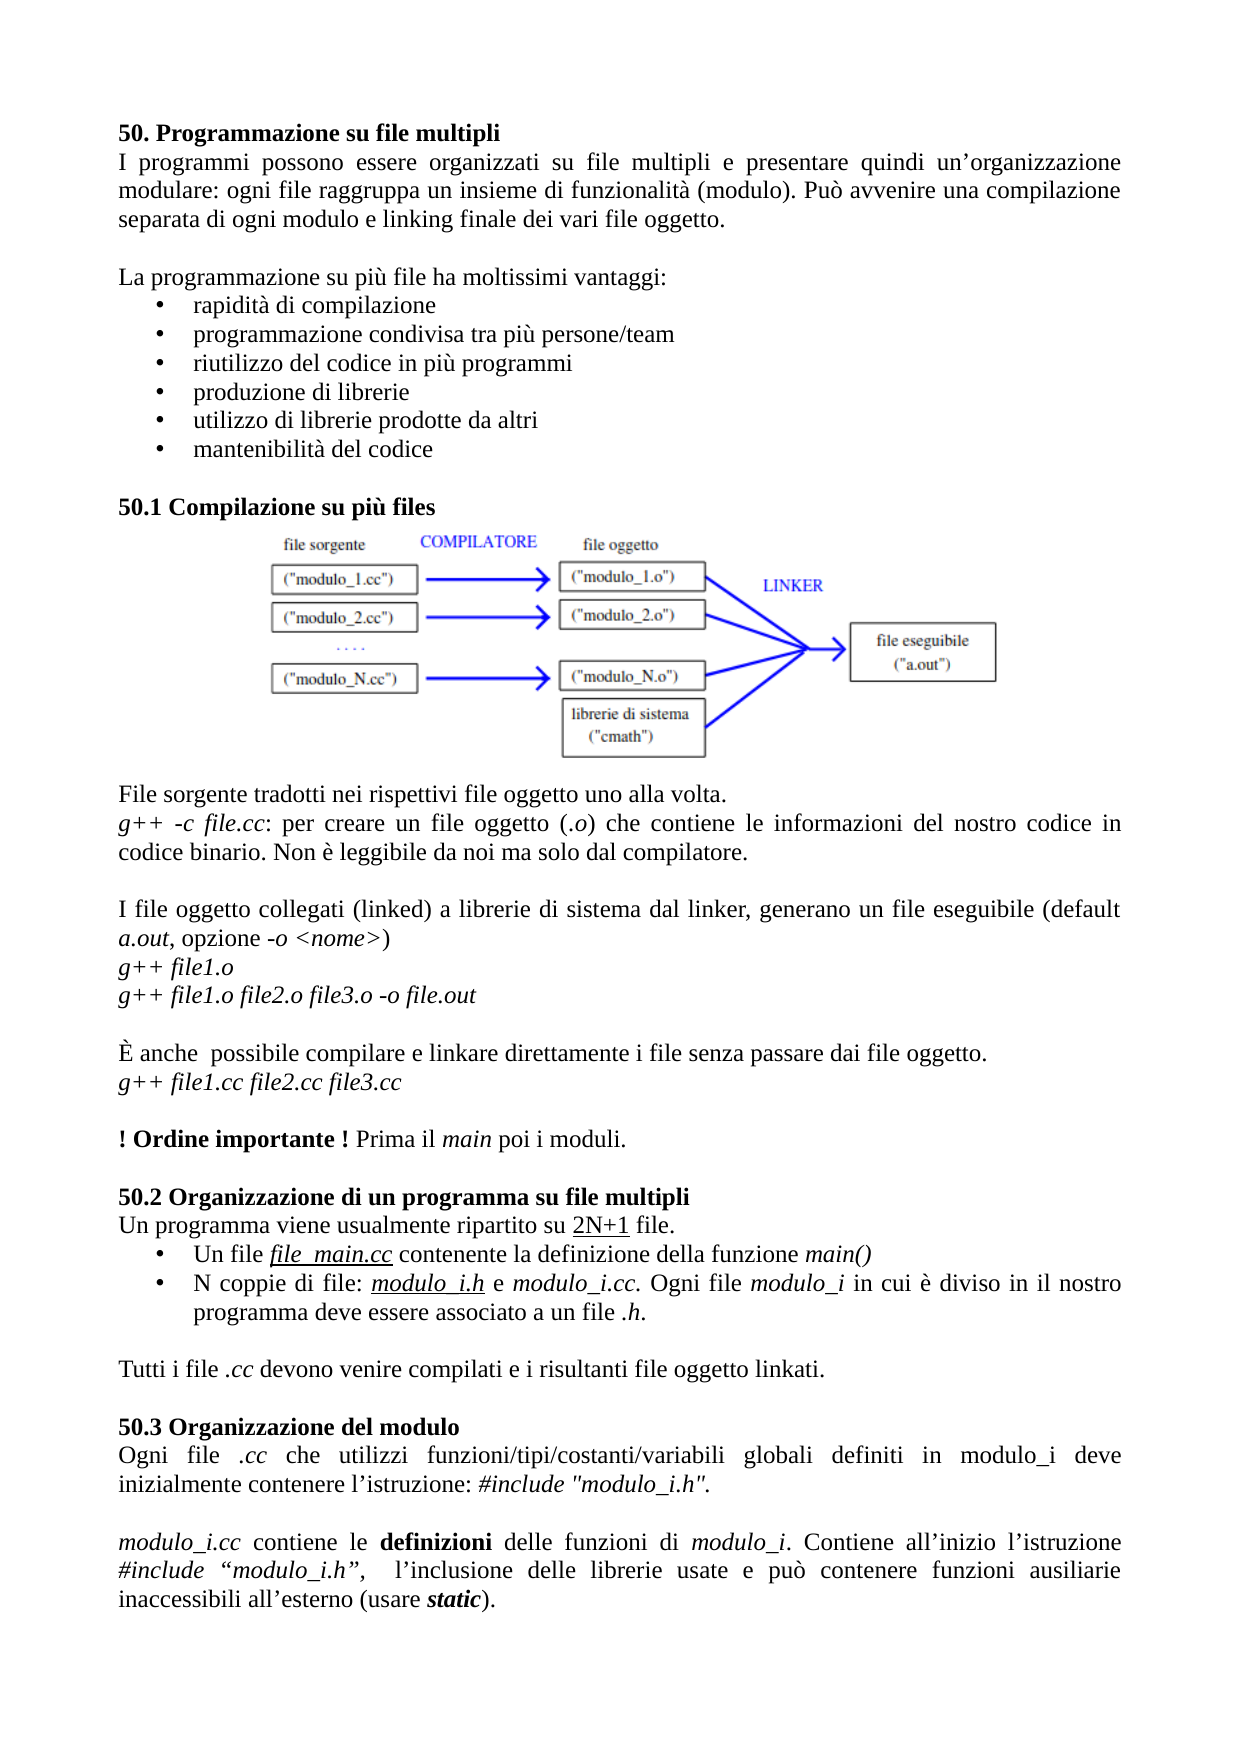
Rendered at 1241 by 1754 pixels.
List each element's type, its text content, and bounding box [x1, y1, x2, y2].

text g++ file1.o [118, 952, 1122, 981]
text 50.2 Organizzazione di un programma su file multipli [118, 1182, 1122, 1211]
text g++ file1.cc file2.cc file3.cc [118, 1067, 1122, 1096]
text 50.1 Compilazione su più files [118, 492, 1122, 521]
text 50.3 Organizzazione del modulo [118, 1412, 1122, 1441]
text g++ -c file.cc: per creare un file oggetto (.o) che contiene le informazioni del nostro codice in codice binario. Non è leggibile da noi ma solo dal compilatore. [118, 808, 1122, 866]
list utilizzo di librerie prodotte da altri [156, 406, 1122, 434]
text Tutti i file .cc devono venire compilati e i risultanti file oggetto linkati. [118, 1354, 1122, 1383]
text I file oggetto collegati (linked) a librerie di sistema dal linker, generano un file eseguibile (default a.out, opzione -o <nome>) [118, 894, 1122, 952]
text modulo_i.cc contiene le definizioni delle funzioni di modulo_i. Contiene all’inizio l’istruzione #include “modulo_i.h”, l’inclusione delle librerie usate e può contenere funzioni ausiliarie inaccessibili all’esterno (usare static). [118, 1527, 1122, 1613]
text ! Ordine importante ! Prima il main poi i moduli. [118, 1124, 1122, 1153]
text 50. Programmazione su file multipli [118, 118, 1122, 147]
list Un file file_main.cc contenente la definizione della funzione main() [156, 1239, 1122, 1268]
text I programmi possono essere organizzati su file multipli e presentare quindi un’organizzazione modulare: ogni file raggruppa un insieme di funzionalità (modulo). Può avvenire una compilazione separata di ogni modulo e linking finale dei vari file oggetto. [118, 147, 1122, 233]
text La programmazione su più file ha moltissimi vantaggi: [118, 262, 1122, 291]
text È anche possibile compilare e linkare direttamente i file senza passare dai file oggetto. [118, 1038, 1122, 1067]
list produzione di librerie [156, 377, 1122, 406]
text Ogni file .cc che utilizzi funzioni/tipi/costanti/variabili globali definiti in modulo_i deve inizialmente contenere l’istruzione: #include "modulo_i.h". [118, 1441, 1122, 1498]
list N coppie di file: modulo_i.h e modulo_i.cc. Ogni file modulo_i in cui è diviso in il nostro programma deve essere associato a un file .h. [156, 1268, 1122, 1326]
text g++ file1.o file2.o file3.o -o file.out [118, 981, 1122, 1009]
list rapidità di compilazione [156, 291, 1122, 319]
list riutilizzo del codice in più programmi [156, 348, 1122, 377]
text File sorgente tradotti nei rispettivi file oggetto uno alla volta. [118, 779, 1122, 808]
text Un programma viene usualmente ripartito su 2N+1 file. [118, 1211, 1122, 1239]
list mantenibilità del codice [156, 434, 1122, 463]
picture [256, 521, 1017, 767]
list programmazione condivisa tra più persone/team [156, 319, 1122, 348]
